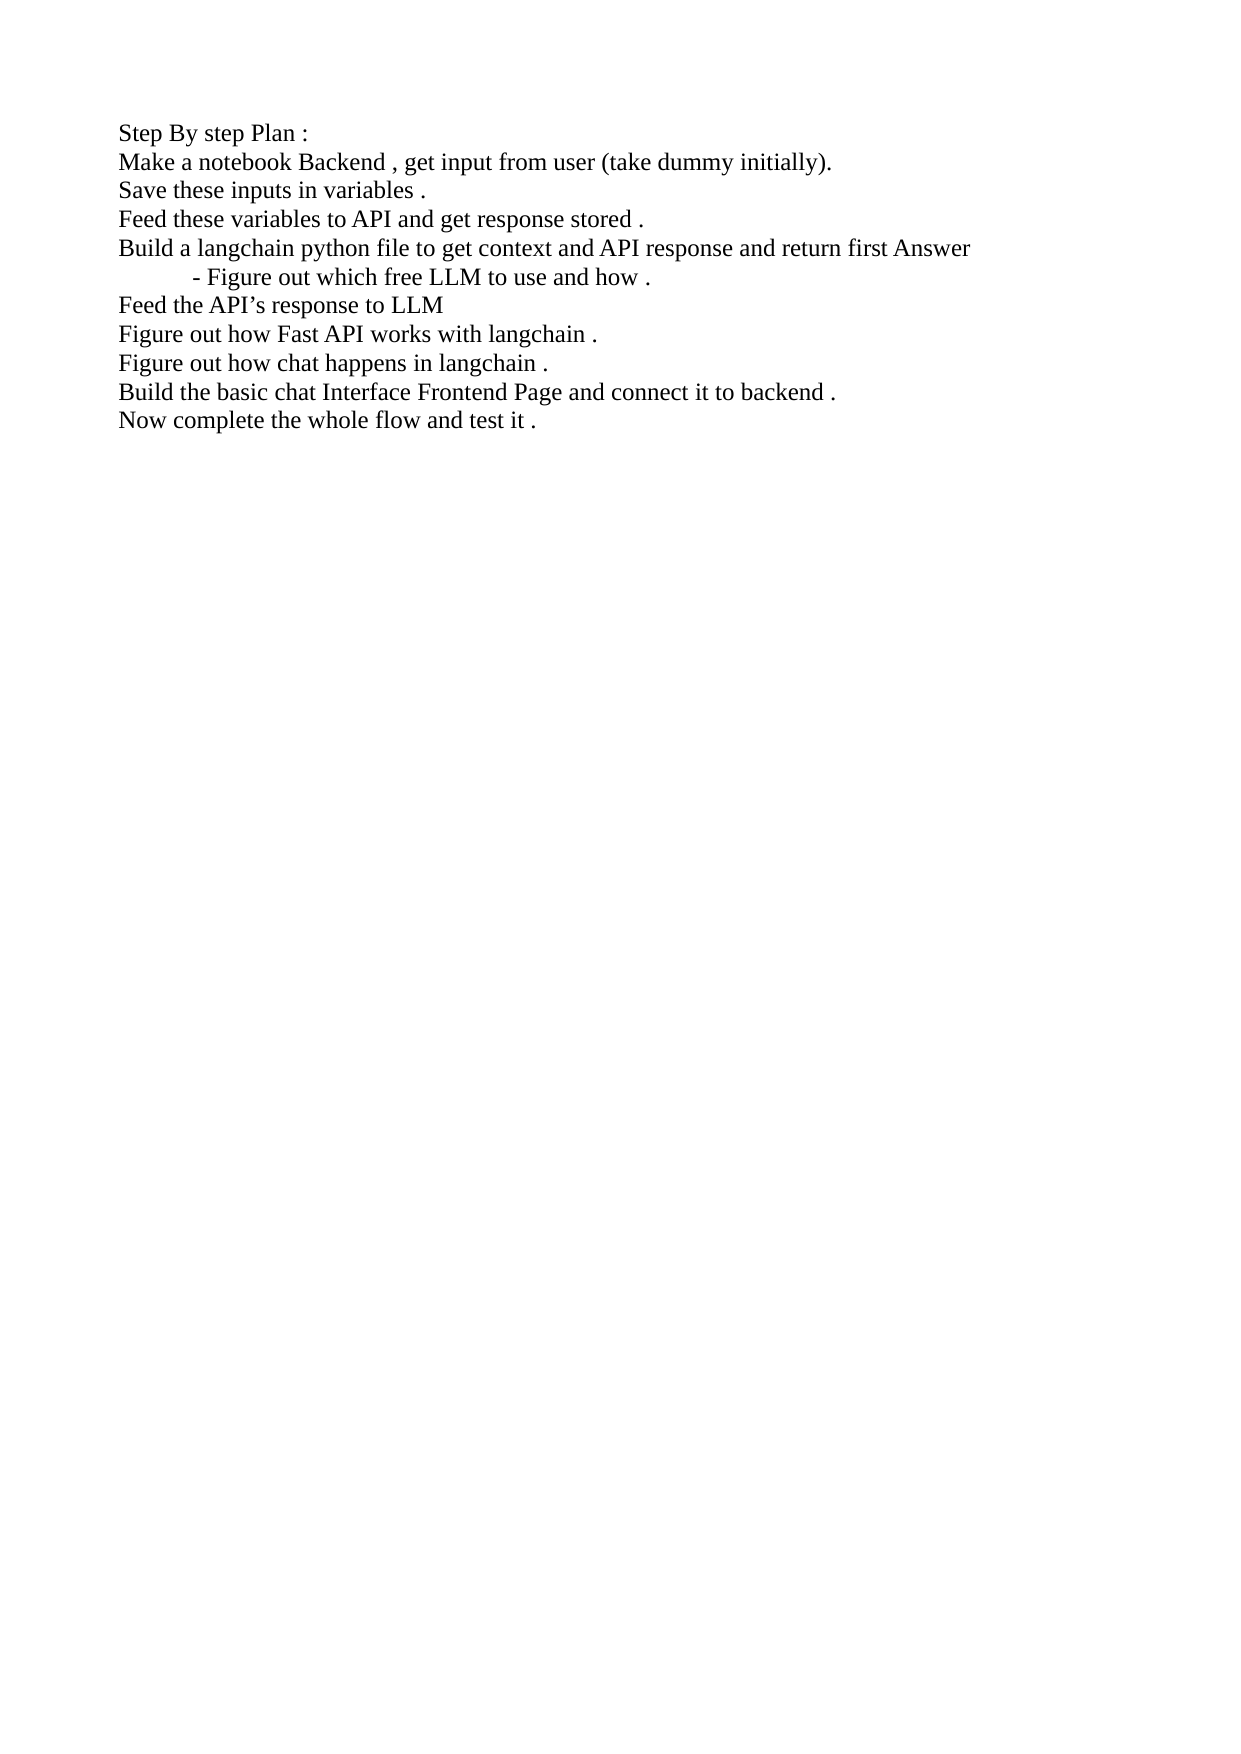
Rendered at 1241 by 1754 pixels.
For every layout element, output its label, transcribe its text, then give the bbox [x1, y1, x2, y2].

text Figure out how Fast API works with langchain . [118, 319, 1122, 348]
text Figure out how chat happens in langchain . [118, 348, 1122, 377]
text Feed these variables to API and get response stored . [118, 204, 1122, 233]
text - Figure out which free LLM to use and how . [118, 262, 1122, 291]
text Save these inputs in variables . [118, 176, 1122, 204]
text Build the basic chat Interface Frontend Page and connect it to backend . Now complete the whole flow and test it . [118, 377, 1122, 434]
text Build a langchain python file to get context and API response and return first Answer [118, 233, 1122, 262]
text Feed the API’s response to LLM [118, 291, 1122, 319]
text Step By step Plan : Make a notebook Backend , get input from user (take dummy initially). [118, 118, 1122, 176]
